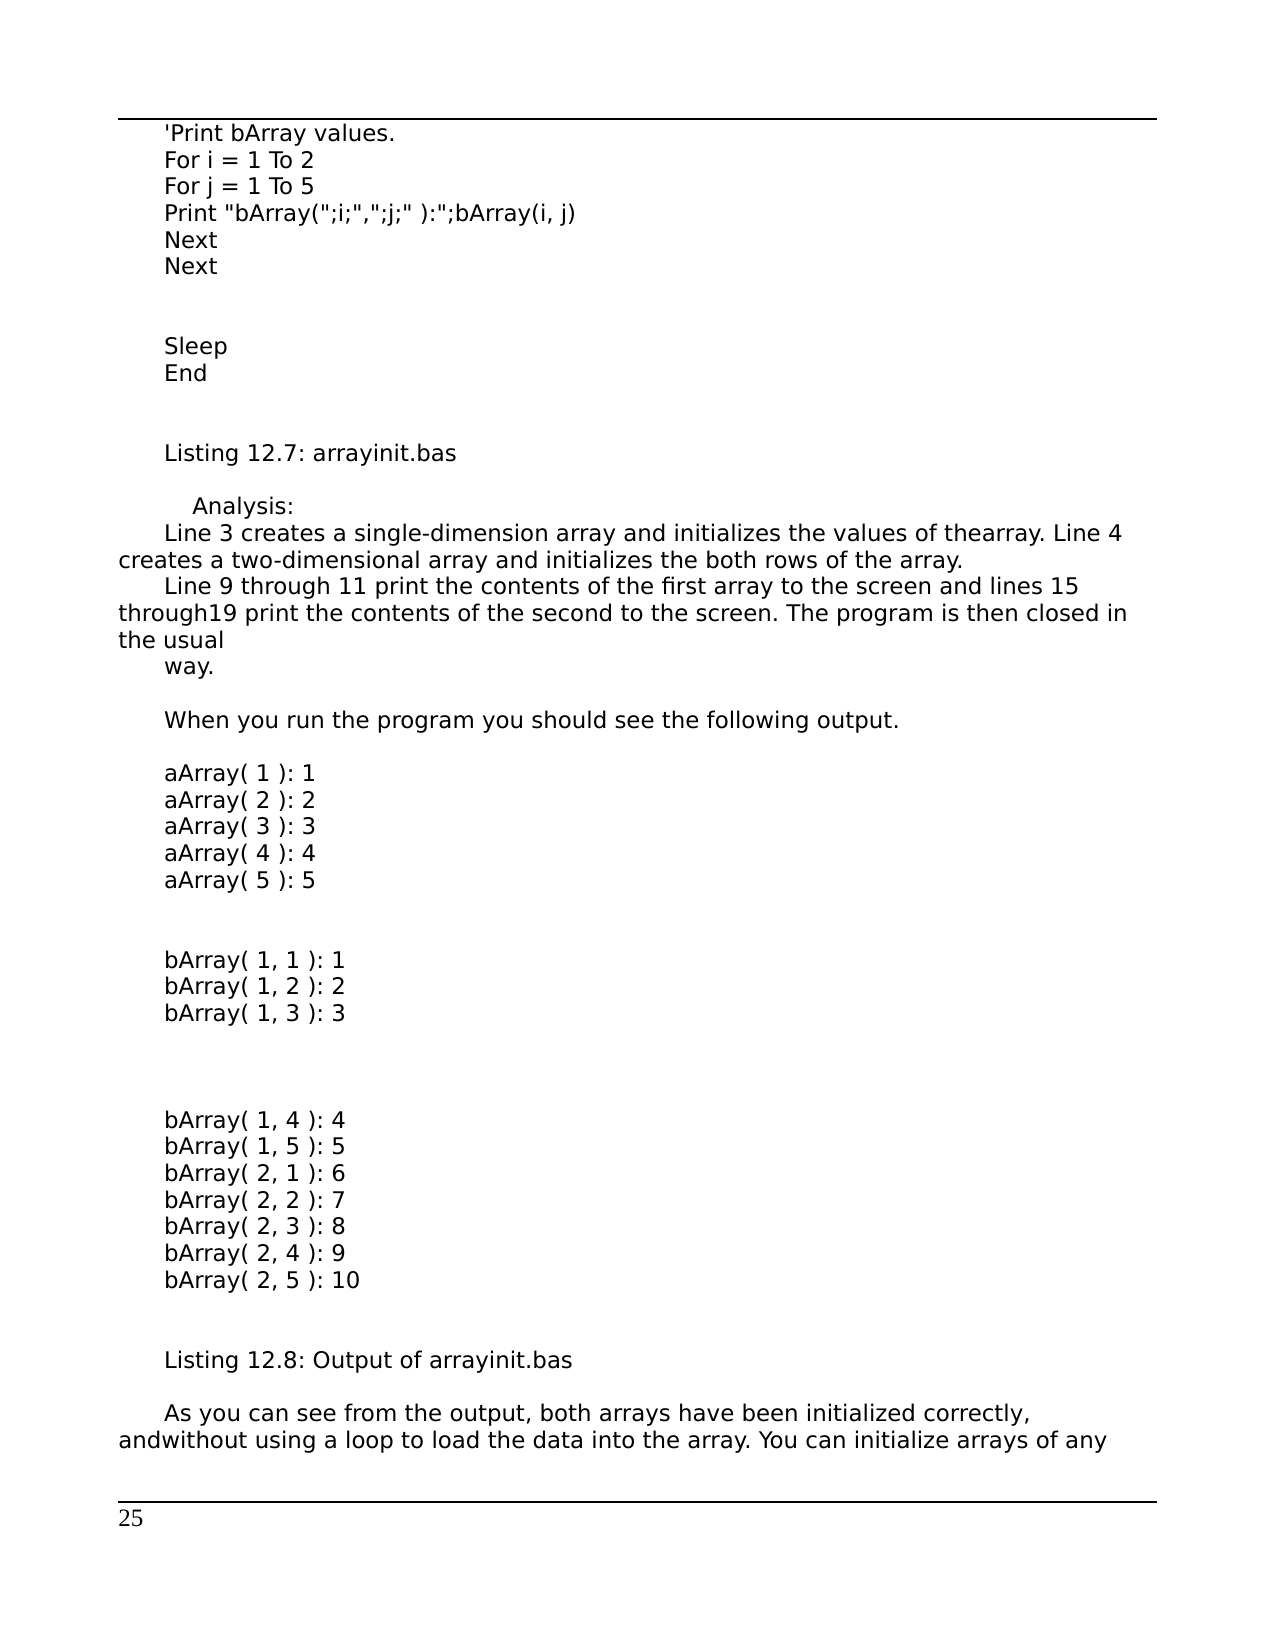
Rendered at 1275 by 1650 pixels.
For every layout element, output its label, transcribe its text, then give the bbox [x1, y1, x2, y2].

text aArray( 1 ): 1 [118, 760, 1157, 787]
text bArray( 2, 1 ): 6 [118, 1160, 1157, 1187]
text bArray( 1, 4 ): 4 [118, 1107, 1157, 1133]
text When you run the program you should see the following output. [118, 707, 1157, 733]
text Listing 12.7: arrayinit.bas [118, 440, 1157, 467]
text aArray( 5 ): 5 [118, 867, 1157, 893]
text Line 3 creates a single-dimension array and initializes the values of thearray. Line 4 creates a two-dimensional array and initializes the both rows of the array. [118, 520, 1157, 573]
text aArray( 3 ): 3 [118, 813, 1157, 840]
text Next [118, 227, 1157, 253]
text As you can see from the output, both arrays have been initialized correctly, andwithout using a loop to load the data into the array. You can initialize arrays of any [118, 1400, 1157, 1453]
text Sleep [118, 333, 1157, 360]
text Listing 12.8: Output of arrayinit.bas [118, 1347, 1157, 1373]
text 'Print bArray values. [118, 120, 1157, 147]
text Next [118, 253, 1157, 280]
text bArray( 2, 5 ): 10 [118, 1267, 1157, 1293]
text Analysis: [118, 493, 1157, 520]
text bArray( 1, 3 ): 3 [118, 1000, 1157, 1027]
text bArray( 1, 2 ): 2 [118, 973, 1157, 1000]
text bArray( 1, 5 ): 5 [118, 1133, 1157, 1160]
text For j = 1 To 5 [118, 173, 1157, 200]
text End [118, 360, 1157, 387]
text aArray( 4 ): 4 [118, 840, 1157, 867]
text bArray( 2, 4 ): 9 [118, 1240, 1157, 1267]
text way. [118, 653, 1157, 680]
text bArray( 2, 3 ): 8 [118, 1213, 1157, 1240]
text bArray( 1, 1 ): 1 [118, 947, 1157, 973]
text aArray( 2 ): 2 [118, 787, 1157, 813]
text bArray( 2, 2 ): 7 [118, 1187, 1157, 1213]
text For i = 1 To 2 [118, 147, 1157, 173]
text Line 9 through 11 print the contents of the first array to the screen and lines 15 through19 print the contents of the second to the screen. The program is then closed in the usual [118, 573, 1157, 653]
text Print "bArray(";i;",";j;" ):";bArray(i, j) [118, 200, 1157, 227]
